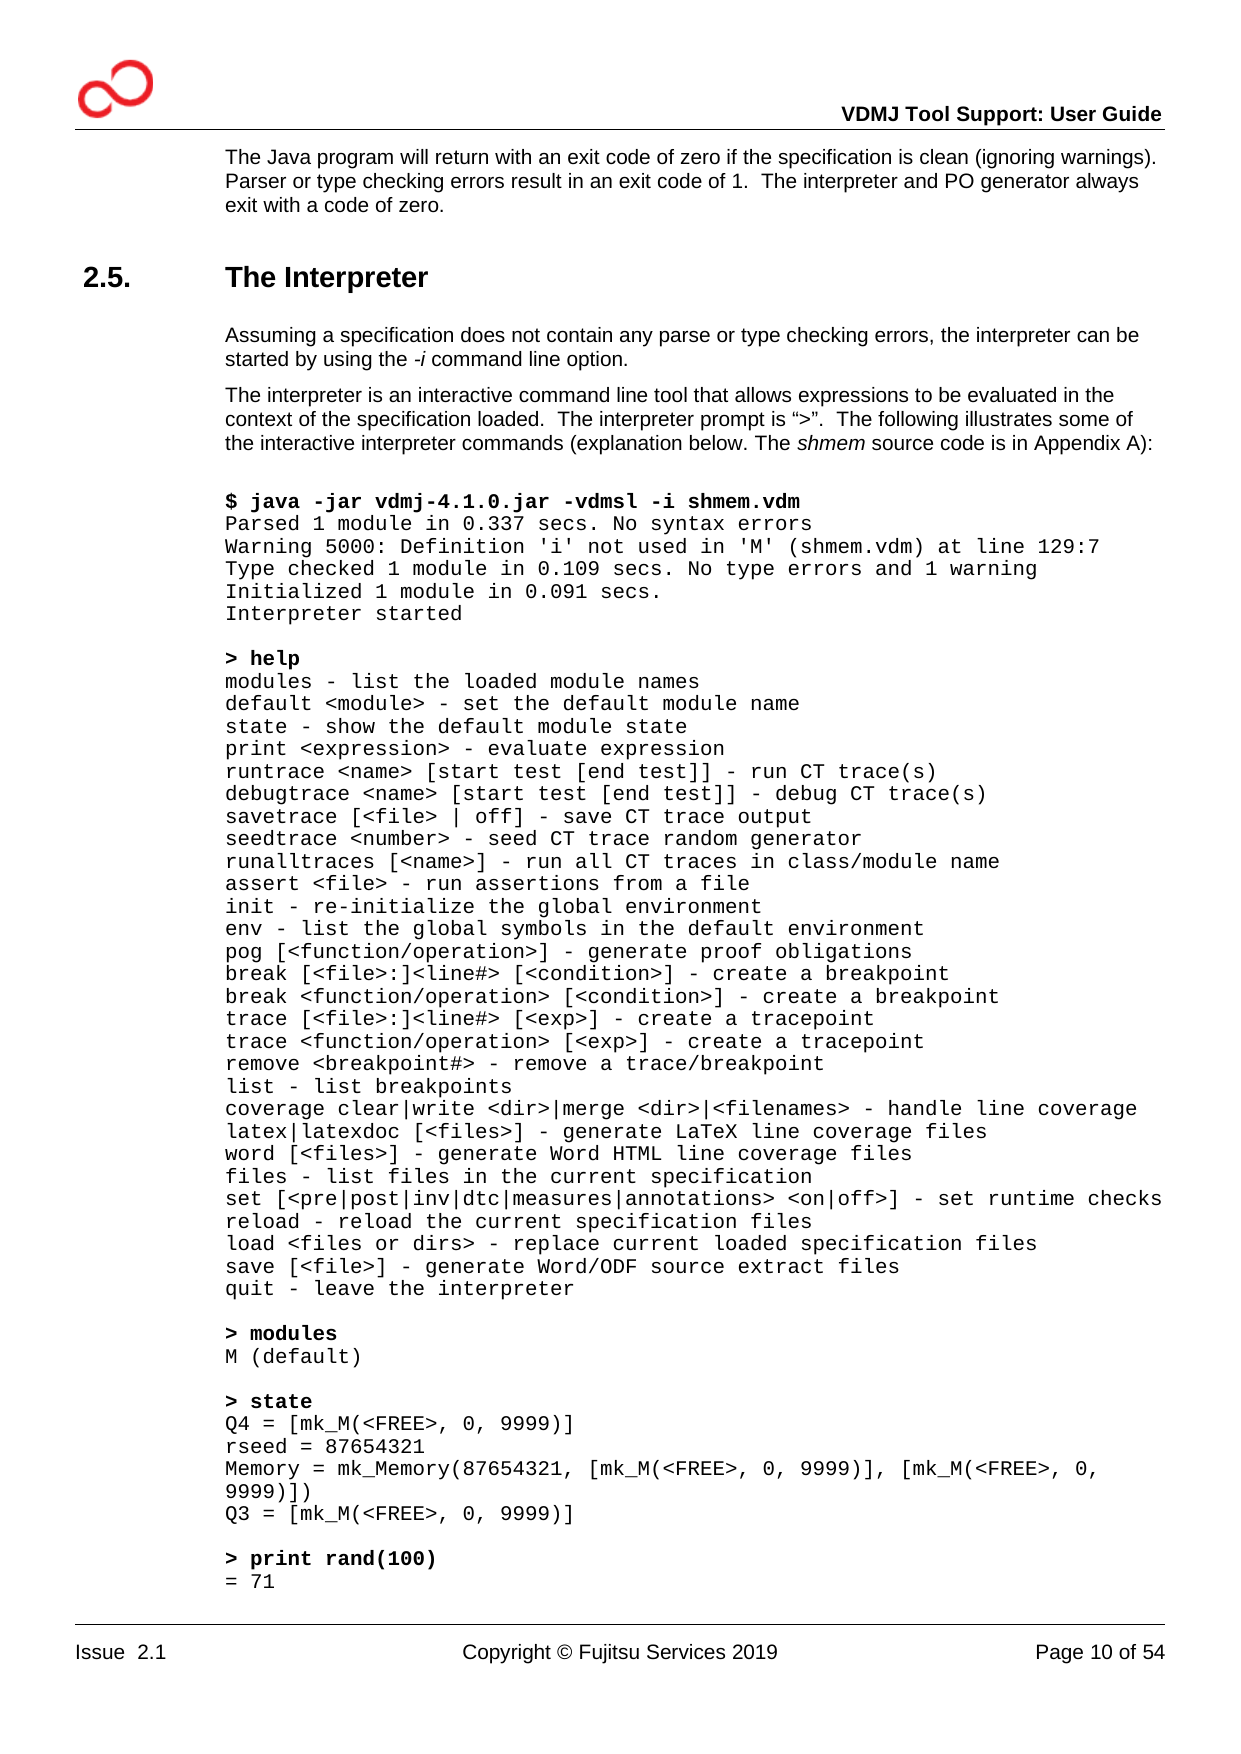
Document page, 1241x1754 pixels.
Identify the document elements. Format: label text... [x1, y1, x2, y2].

text rseed = 87654321 [225, 1435, 1165, 1458]
text > help [225, 648, 1165, 670]
text set [<pre|post|inv|dtc|measures|annotations> <on|off>] - set runtime checks [225, 1188, 1165, 1210]
text latex|latexdoc [<files>] - generate LaTeX line coverage files [225, 1120, 1165, 1143]
text Q4 = [mk_M(<FREE>, 0, 9999)] [225, 1413, 1165, 1435]
text modules - list the loaded module names [225, 670, 1165, 693]
text $ java -jar vdmj-4.1.0.jar -vdmsl -i shmem.vdm [225, 490, 1165, 513]
text Memory = mk_Memory(87654321, [mk_M(<FREE>, 0, 9999)], [mk_M(<FREE>, 0, 9999)]) [225, 1458, 1165, 1503]
subtitle The Interpreter [75, 259, 1165, 293]
text reload - reload the current specification files [225, 1210, 1165, 1233]
text runtrace <name> [start test [end test]] - run CT trace(s) [225, 760, 1165, 783]
text print <expression> - evaluate expression [225, 738, 1165, 760]
text default <module> - set the default module name [225, 693, 1165, 715]
text env - list the global symbols in the default environment [225, 918, 1165, 940]
text Warning 5000: Definition 'i' not used in 'M' (shmem.vdm) at line 129:7 [225, 535, 1165, 558]
text break <function/operation> [<condition>] - create a breakpoint [225, 985, 1165, 1008]
text Parsed 1 module in 0.337 secs. No syntax errors [225, 513, 1165, 535]
text M (default) [225, 1345, 1165, 1368]
text state - show the default module state [225, 715, 1165, 738]
text files - list files in the current specification [225, 1165, 1165, 1188]
text The interpreter is an interactive command line tool that allows expressions to be evaluated in the context of the specification loaded. The interpreter prompt is “>”. The following illustrates some of the interactive interpreter commands (explanation below. The shmem source code is in Appendix A): [225, 383, 1165, 455]
text quit - leave the interpreter [225, 1278, 1165, 1300]
text seedtrace <number> - seed CT trace random generator [225, 828, 1165, 850]
text The Java program will return with an exit code of zero if the specification is clean (ignoring warnings). Parser or type checking errors result in an exit code of 1. The interpreter and PO generator always exit with a code of zero. [225, 145, 1165, 217]
text Q3 = [mk_M(<FREE>, 0, 9999)] [225, 1503, 1165, 1525]
text break [<file>:]<line#> [<condition>] - create a breakpoint [225, 963, 1165, 985]
text trace [<file>:]<line#> [<exp>] - create a tracepoint [225, 1008, 1165, 1030]
text > print rand(100) [225, 1548, 1165, 1570]
text remove <breakpoint#> - remove a trace/breakpoint [225, 1053, 1165, 1075]
text = 71 [225, 1570, 1165, 1593]
text init - re-initialize the global environment [225, 895, 1165, 918]
text pog [<function/operation>] - generate proof obligations [225, 940, 1165, 963]
text list - list breakpoints [225, 1075, 1165, 1098]
text savetrace [<file> | off] - save CT trace output [225, 805, 1165, 828]
text Assuming a specification does not contain any parse or type checking errors, the interpreter can be started by using the -i command line option. [225, 323, 1165, 371]
text trace <function/operation> [<exp>] - create a tracepoint [225, 1030, 1165, 1053]
text coverage clear|write <dir>|merge <dir>|<filenames> - handle line coverage [225, 1098, 1165, 1120]
text debugtrace <name> [start test [end test]] - debug CT trace(s) [225, 783, 1165, 805]
text > modules [225, 1323, 1165, 1345]
text word [<files>] - generate Word HTML line coverage files [225, 1143, 1165, 1165]
text Initialized 1 module in 0.091 secs. [225, 580, 1165, 603]
text > state [225, 1390, 1165, 1413]
text save [<file>] - generate Word/ODF source extract files [225, 1255, 1165, 1278]
text assert <file> - run assertions from a file [225, 873, 1165, 895]
text Type checked 1 module in 0.109 secs. No type errors and 1 warning [225, 558, 1165, 580]
text load <files or dirs> - replace current loaded specification files [225, 1233, 1165, 1255]
text runalltraces [<name>] - run all CT traces in class/module name [225, 850, 1165, 873]
text Interpreter started [225, 603, 1165, 625]
picture [78, 52, 153, 128]
